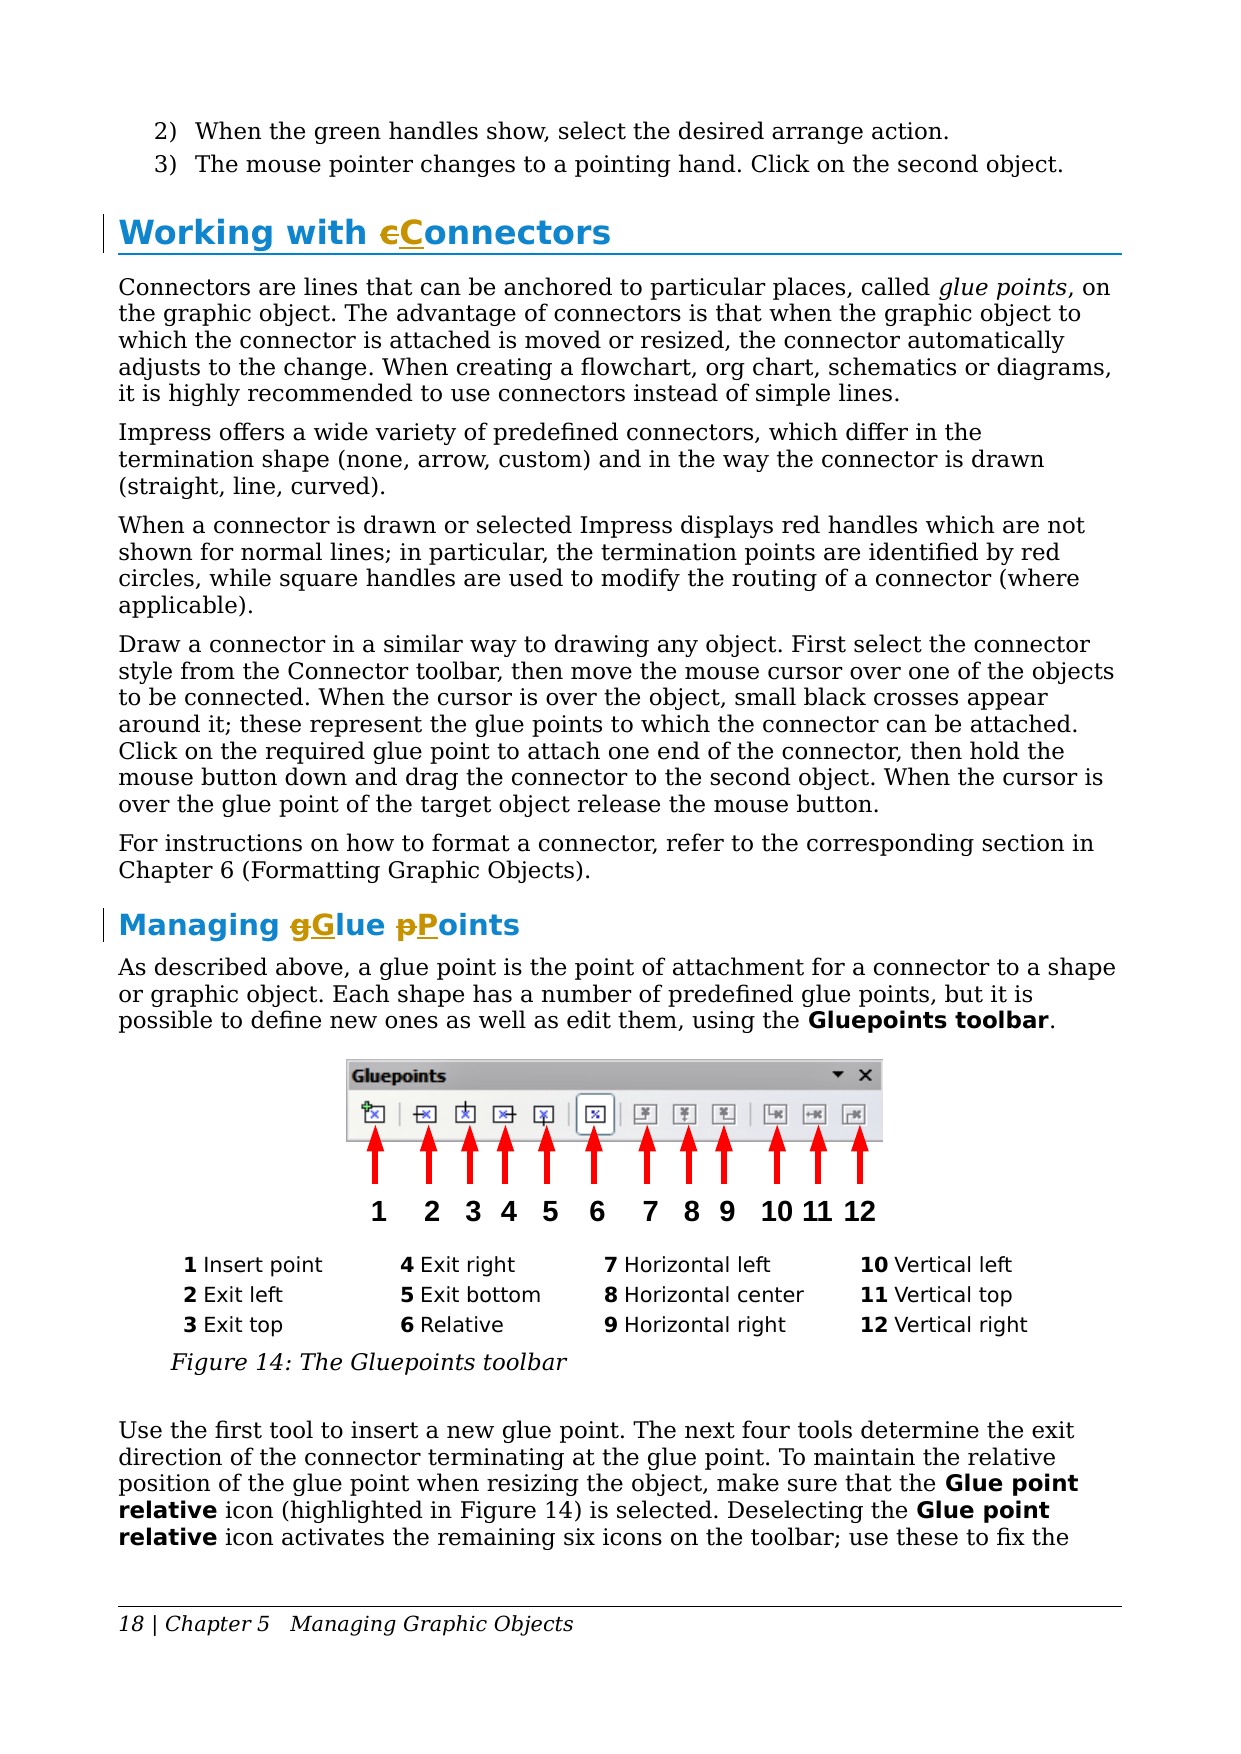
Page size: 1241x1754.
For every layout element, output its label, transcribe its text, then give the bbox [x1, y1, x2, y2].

table_header Vertical left [891, 1250, 1069, 1280]
list The mouse pointer changes to a pointing hand. Click on the second object. [177, 151, 1122, 178]
table_cell Vertical right [891, 1311, 1069, 1341]
table_header 10 [838, 1250, 891, 1280]
text Figure 14: The Gluepoints toolbar [171, 1349, 1070, 1376]
table_cell Exit top [200, 1311, 384, 1341]
subtitle Working with Connectors [118, 214, 1122, 253]
table_cell 6 [384, 1311, 417, 1341]
table_cell 2 [171, 1280, 200, 1311]
table_cell 12 [838, 1311, 891, 1341]
text Draw a connector in a similar way to drawing any object. First select the connector style from the Connector toolbar, then move the mouse cursor over one of the objects to be connected. When the cursor is over the object, small black crosses appear around it; these represent the glue points to which the connector can be attached. Click on the required glue point to attach one end of the connector, then hold the mouse button down and drag the connector to the second object. When the cursor is over the glue point of the target object release the mouse button. [118, 631, 1122, 818]
table_cell 3 [171, 1311, 200, 1341]
subtitle Managing Glue Points [118, 908, 1122, 942]
table_header Horizontal left [621, 1250, 838, 1280]
table_header Exit right [417, 1250, 586, 1280]
text Impress offers a wide variety of predefined connectors, which differ in the termination shape (none, arrow, custom) and in the way the connector is drawn (straight, line, curved). [118, 419, 1122, 499]
table_header 4 [384, 1250, 417, 1280]
table_cell Relative [417, 1311, 586, 1341]
table_cell Vertical top [891, 1280, 1069, 1311]
table_cell Horizontal right [621, 1311, 838, 1341]
list When the green handles show, select the desired arrange action. [177, 118, 1122, 145]
table_header 7 [586, 1250, 621, 1280]
table_cell 8 [586, 1280, 621, 1311]
table_cell 11 [838, 1280, 891, 1311]
text Use the first tool to insert a new glue point. The next four tools determine the exit direction of the connector terminating at the glue point. To maintain the relative position of the glue point when resizing the object, make sure that the Glue point relative icon (highlighted in Figure 14) is selected. Deselecting the Glue point relative icon activates the remaining six icons on the toolbar; use these to fix the [118, 1417, 1122, 1551]
table_header 1 [171, 1250, 200, 1280]
table_cell Exit left [200, 1280, 384, 1311]
picture [346, 1059, 883, 1142]
table_cell 5 [384, 1280, 417, 1311]
text When a connector is drawn or selected Impress displays red handles which are not shown for normal lines; in particular, the termination points are identified by red circles, while square handles are used to modify the routing of a connector (where applicable). [118, 512, 1122, 619]
text For instructions on how to format a connector, refer to the corresponding section in Chapter 6 (Formatting Graphic Objects). [118, 830, 1122, 884]
table_header Insert point [200, 1250, 384, 1280]
text Connectors are lines that can be anchored to particular places, called glue points, on the graphic object. The advantage of connectors is that when the graphic object to which the connector is attached is moved or resized, the connector automatically adjusts to the change. When creating a flowchart, org chart, schematics or diagrams, it is highly recommended to use connectors instead of simple lines. [118, 274, 1122, 407]
table_cell Horizontal center [621, 1280, 838, 1311]
table_cell 9 [586, 1311, 621, 1341]
table_cell Exit bottom [417, 1280, 586, 1311]
text As described above, a glue point is the point of attachment for a connector to a shape or graphic object. Each shape has a number of predefined glue points, but it is possible to define new ones as well as edit them, using the Gluepoints toolbar. [118, 954, 1122, 1034]
